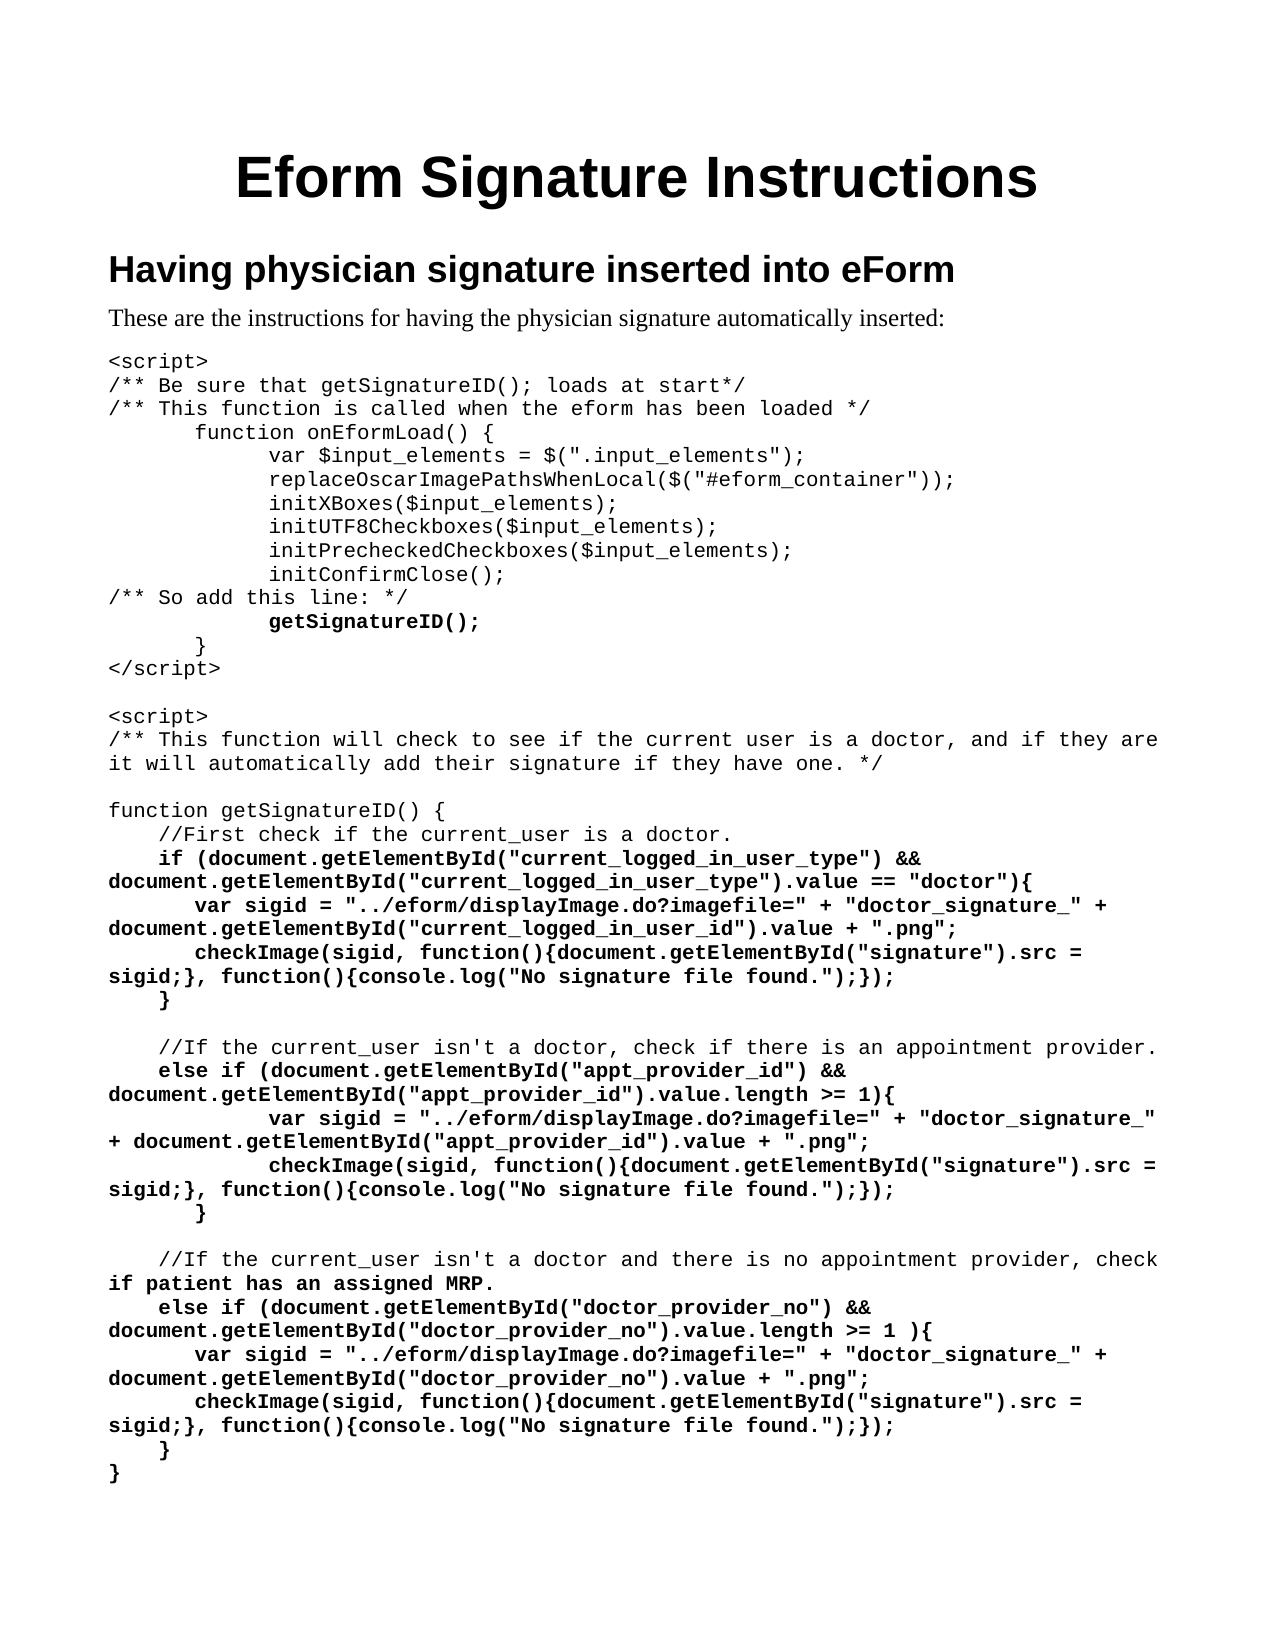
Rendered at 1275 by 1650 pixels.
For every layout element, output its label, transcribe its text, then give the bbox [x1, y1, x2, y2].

text if (document.getElementById("current_logged_in_user_type") && document.getElementById("current_logged_in_user_type").value == "doctor"){ [108, 847, 1167, 895]
text checkImage(sigid, function(){document.getElementById("signature").src = sigid;}, function(){console.log("No signature file found.");}); [108, 942, 1167, 989]
text /** So add this line: */ [108, 587, 1167, 611]
text } [108, 1439, 1167, 1462]
subtitle Having physician signature inserted into eForm [108, 248, 1167, 291]
text /** Be sure that getSignatureID(); loads at start*/ [108, 374, 1167, 398]
text </script> [108, 658, 1167, 682]
text var sigid = "../eform/displayImage.do?imagefile=" + "doctor_signature_" + document.getElementById("doctor_provider_no").value + ".png"; [108, 1344, 1167, 1391]
text checkImage(sigid, function(){document.getElementById("signature").src = sigid;}, function(){console.log("No signature file found.");}); [108, 1391, 1167, 1439]
text var sigid = "../eform/displayImage.do?imagefile=" + "doctor_signature_" + document.getElementById("current_logged_in_user_id").value + ".png"; [108, 895, 1167, 942]
text function getSignatureID() { [108, 800, 1167, 824]
text initXBoxes($input_elements); [108, 493, 1167, 516]
text initPrecheckedCheckboxes($input_elements); [108, 540, 1167, 564]
text getSignatureID(); [108, 611, 1167, 635]
text <script> [108, 351, 1167, 374]
text } [108, 635, 1167, 658]
text /** This function will check to see if the current user is a doctor, and if they are it will automatically add their signature if they have one. */ [108, 729, 1167, 777]
text } [108, 1202, 1167, 1226]
text //If the current_user isn't a doctor, check if there is an appointment provider. [108, 1037, 1167, 1060]
text initConfirmClose(); [108, 564, 1167, 587]
text else if (document.getElementById("doctor_provider_no") && document.getElementById("doctor_provider_no").value.length >= 1 ){ [108, 1297, 1167, 1344]
text checkImage(sigid, function(){document.getElementById("signature").src = sigid;}, function(){console.log("No signature file found.");}); [108, 1155, 1167, 1202]
text } [108, 1462, 1167, 1486]
text initUTF8Checkboxes($input_elements); [108, 516, 1167, 540]
text //First check if the current_user is a doctor. [108, 824, 1167, 847]
title Eform Signature Instructions [108, 143, 1167, 210]
text var $input_elements = $(".input_elements"); [108, 446, 1167, 469]
text else if (document.getElementById("appt_provider_id") && document.getElementById("appt_provider_id").value.length >= 1){ [108, 1060, 1167, 1108]
text function onEformLoad() { [108, 422, 1167, 446]
text /** This function is called when the eform has been loaded */ [108, 398, 1167, 422]
text replaceOscarImagePathsWhenLocal($("#eform_container")); [108, 469, 1167, 493]
text //If the current_user isn't a doctor and there is no appointment provider, check if patient has an assigned MRP. [108, 1249, 1167, 1297]
text These are the instructions for having the physician signature automatically inserted: [108, 303, 1167, 332]
text } [108, 989, 1167, 1013]
text var sigid = "../eform/displayImage.do?imagefile=" + "doctor_signature_" + document.getElementById("appt_provider_id").value + ".png"; [108, 1108, 1167, 1155]
text <script> [108, 706, 1167, 729]
